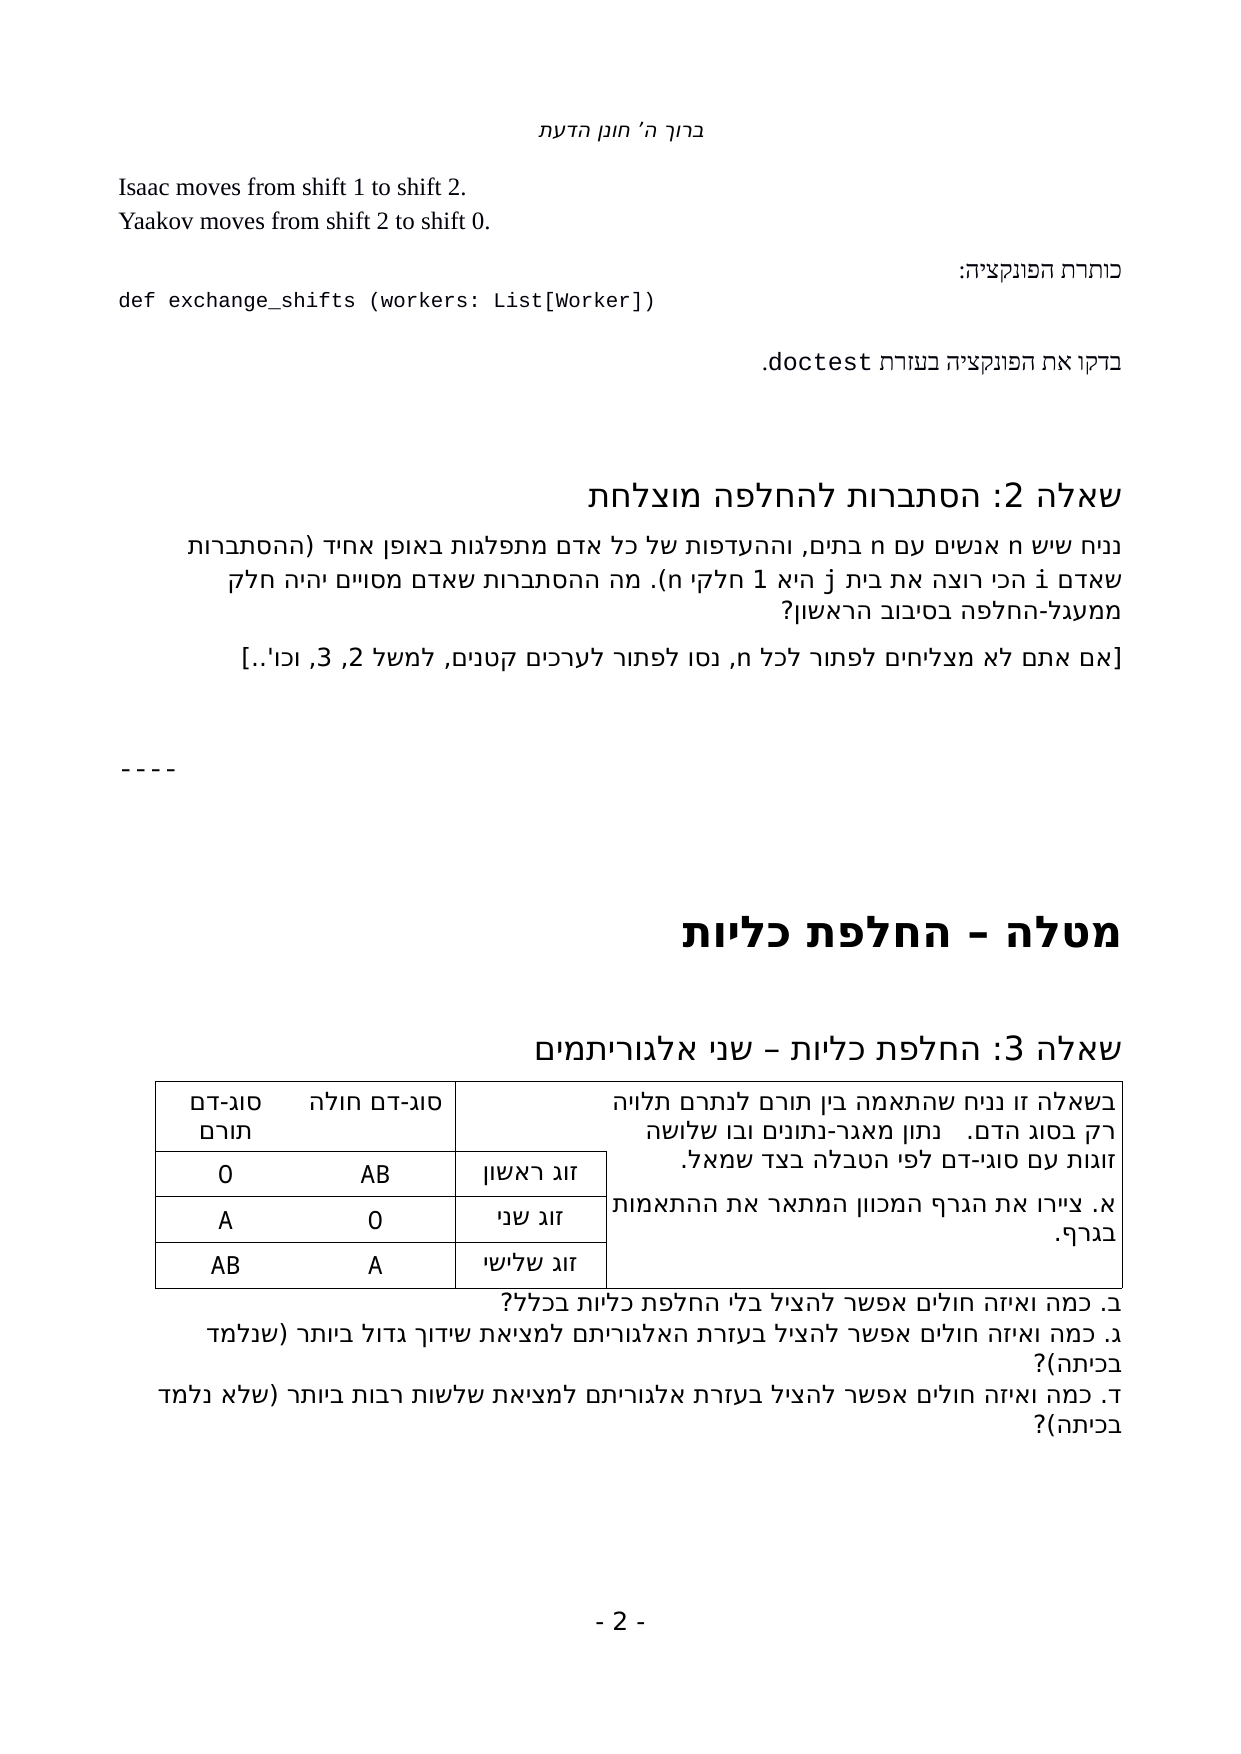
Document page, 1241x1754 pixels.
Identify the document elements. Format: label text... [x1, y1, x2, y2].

text Isaac moves from shift 1 to shift 2. Yaakov moves from shift 2 to shift 0. [118, 172, 1122, 235]
table_cell זוג ראשון [456, 1152, 606, 1196]
table_cell AB [156, 1243, 296, 1288]
text ג. כמה ואיזה חולים אפשר להציל בעזרת האלגוריתם למציאת שידוך גדול ביותר (שנלמד בכיתה)? [118, 1320, 1122, 1378]
text בדקו את הפונקציה בעזרת doctest. [118, 347, 1122, 377]
table_cell O [296, 1197, 455, 1242]
text ב. כמה ואיזה חולים אפשר להציל בלי החלפת כליות בכלל? [118, 1288, 1122, 1317]
table_cell זוג שלישי [456, 1243, 606, 1288]
table_cell O [156, 1152, 296, 1196]
subtitle מטלה – החלפת כליות [118, 907, 1122, 958]
text [אם אתם לא מצליחים לפתור לכל n, נסו לפתור לערכים קטנים, למשל 2, 3, וכו'..] [118, 640, 1122, 674]
subtitle שאלה 2: הסתברות להחלפה מוצלחת [118, 477, 1122, 515]
table_header בשאלה זו נניח שהתאמה בין תורם לנתרם תלויה רק בסוג הדם. נתון מאגר-נתונים ובו שלושה זוגות עם סוגי-דם לפי הטבלה בצד שמאל. א. ציירו את הגרף המכוון המתאר את ההתאמות בגרף. [606, 1082, 1122, 1288]
text ---- [118, 751, 1122, 785]
table_cell A [156, 1197, 296, 1242]
table_header [456, 1082, 606, 1151]
text נניח שיש n אנשים עם n בתים, וההעדפות של כל אדם מתפלגות באופן אחיד (ההסתברות שאדם i הכי רוצה את בית j היא 1 חלקי n). מה ההסתברות שאדם מסויים יהיה חלק ממעגל-החלפה בסיבוב הראשון? [118, 528, 1122, 625]
text כותרת הפונקציה: [118, 255, 1122, 284]
text def exchange_shifts (workers: List[Worker]) [118, 290, 1122, 313]
table_header סוג-דם תורם [156, 1082, 296, 1151]
subtitle שאלה 3: החלפת כליות – שני אלגוריתמים [118, 1029, 1122, 1068]
text ד. כמה ואיזה חולים אפשר להציל בעזרת אלגוריתם למציאת שלשות רבות ביותר (שלא נלמד בכיתה)? [118, 1381, 1122, 1439]
table_header סוג-דם חולה [296, 1082, 455, 1151]
table_cell A [296, 1243, 455, 1288]
table_cell AB [296, 1152, 455, 1196]
table_cell זוג שני [456, 1197, 606, 1242]
